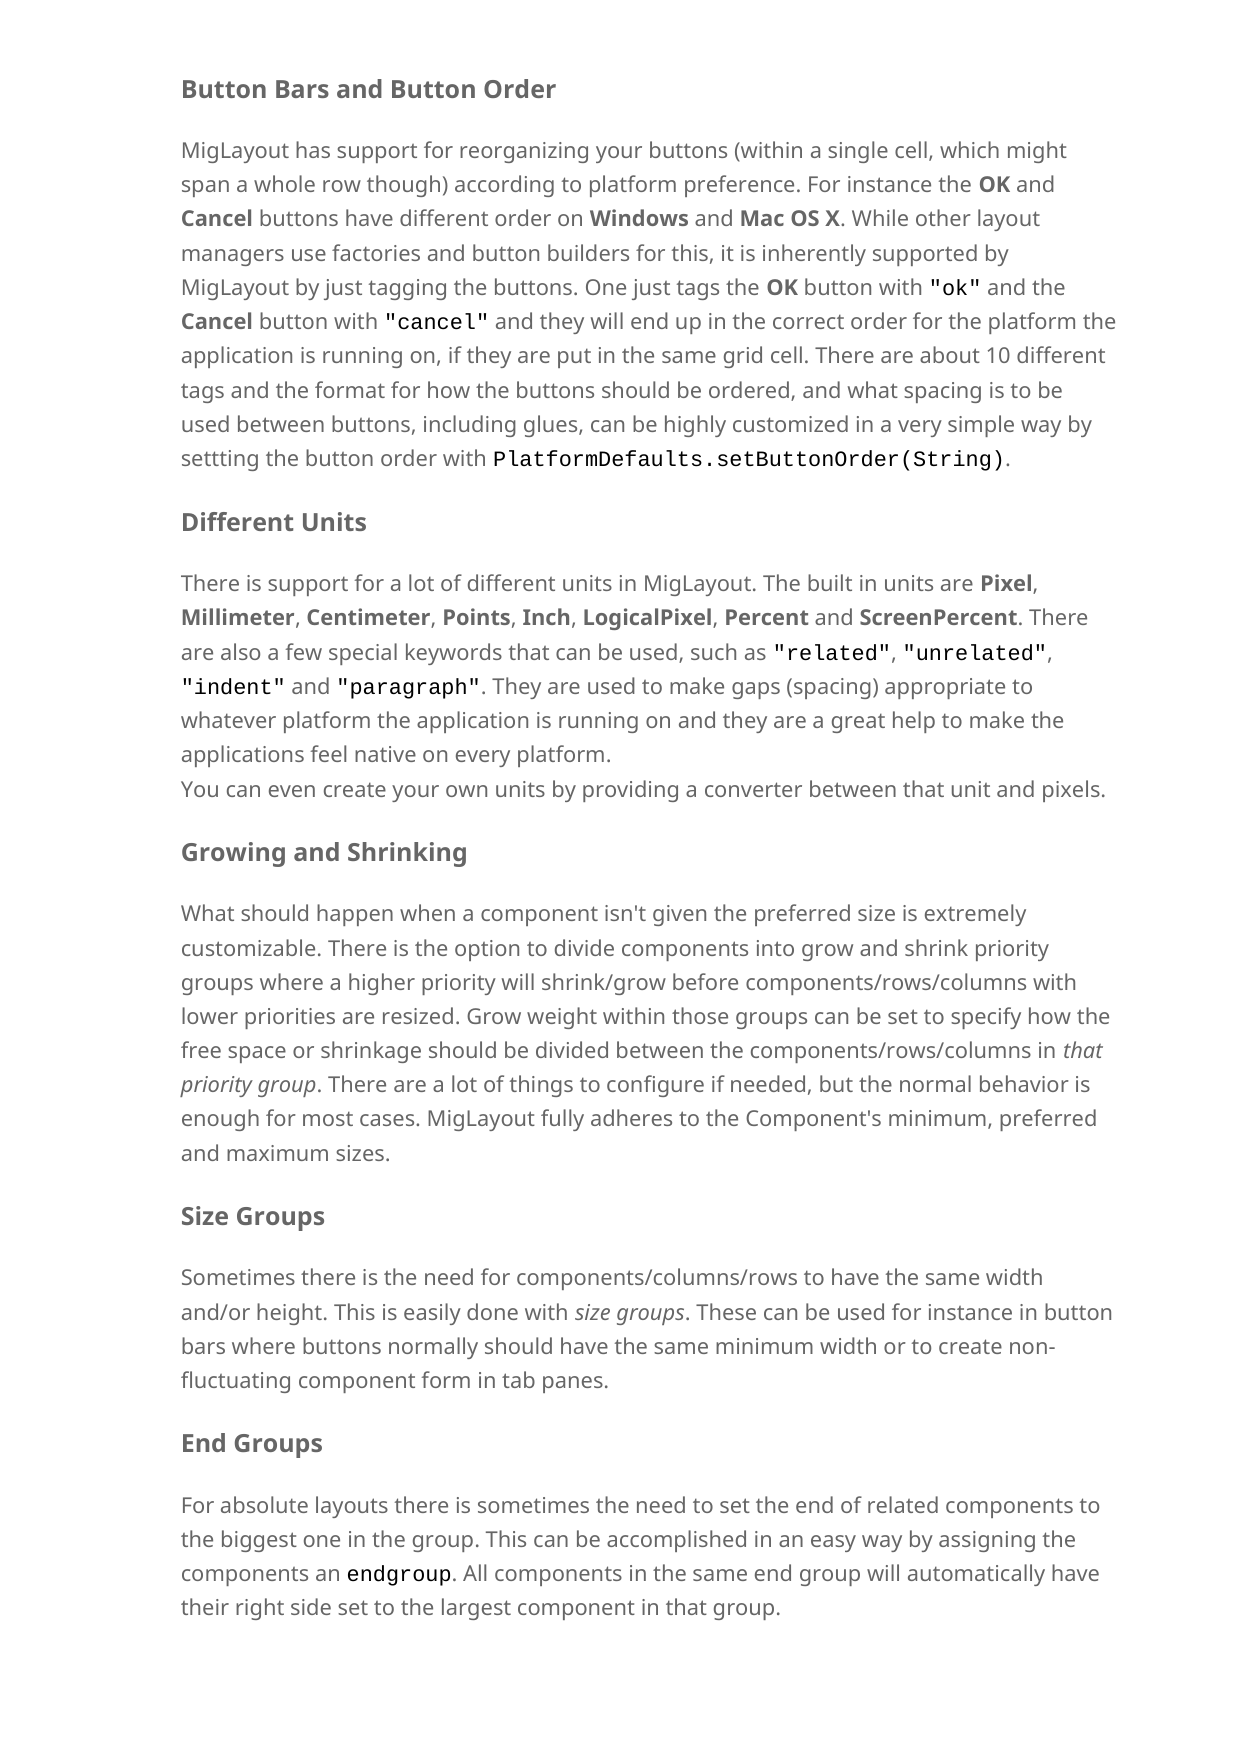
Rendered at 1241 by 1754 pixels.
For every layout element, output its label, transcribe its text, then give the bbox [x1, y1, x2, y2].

text For absolute layouts there is sometimes the need to set the end of related components to the biggest one in the group. This can be accomplished in an easy way by assigning the components an endgroup. All components in the same end group will automatically have their right side set to the largest component in that group. [181, 1489, 1119, 1622]
text What should happen when a component isn't given the preferred size is extremely customizable. There is the option to divide components into grow and shrink priority groups where a higher priority will shrink/grow before components/rows/columns with lower priorities are resized. Grow weight within those groups can be set to specify how the free space or shrinkage should be divided between the components/rows/columns in that priority group. There are a lot of things to configure if needed, but the normal behavior is enough for most cases. MigLayout fully adheres to the Component's minimum, preferred and maximum sizes. [181, 898, 1119, 1167]
subtitle Different Units [181, 504, 1119, 539]
subtitle End Groups [181, 1426, 1119, 1460]
subtitle Growing and Shrinking [181, 835, 1119, 869]
subtitle Size Groups [181, 1199, 1119, 1233]
subtitle Button Bars and Button Order [181, 72, 1119, 106]
text There is support for a lot of different units in MigLayout. The built in units are Pixel, Millimeter, Centimeter, Points, Inch, LogicalPixel, Percent and ScreenPercent. There are also a few special keywords that can be used, such as "related", "unrelated", "indent" and "paragraph". They are used to make gaps (spacing) appropriate to whatever platform the application is running on and they are a great help to make the applications feel native on every platform. You can even create your own units by providing a converter between that unit and pixels. [181, 568, 1119, 803]
text Sometimes there is the need for components/columns/rows to have the same width and/or height. This is easily done with size groups. These can be used for instance in button bars where buttons normally should have the same minimum width or to create non-fluctuating component form in tab panes. [181, 1262, 1119, 1394]
text MigLayout has support for reorganizing your buttons (within a single cell, which might span a whole row though) according to platform preference. For instance the OK and Cancel buttons have different order on Windows and Mac OS X. While other layout managers use factories and button builders for this, it is inherently supported by MigLayout by just tagging the buttons. One just tags the OK button with "ok" and the Cancel button with "cancel" and they will end up in the correct order for the platform the application is running on, if they are put in the same grid cell. There are about 10 different tags and the format for how the buttons should be ordered, and what spacing is to be used between buttons, including glues, can be highly customized in a very simple way by settting the button order with PlatformDefaults.setButtonOrder(String). [181, 135, 1119, 473]
